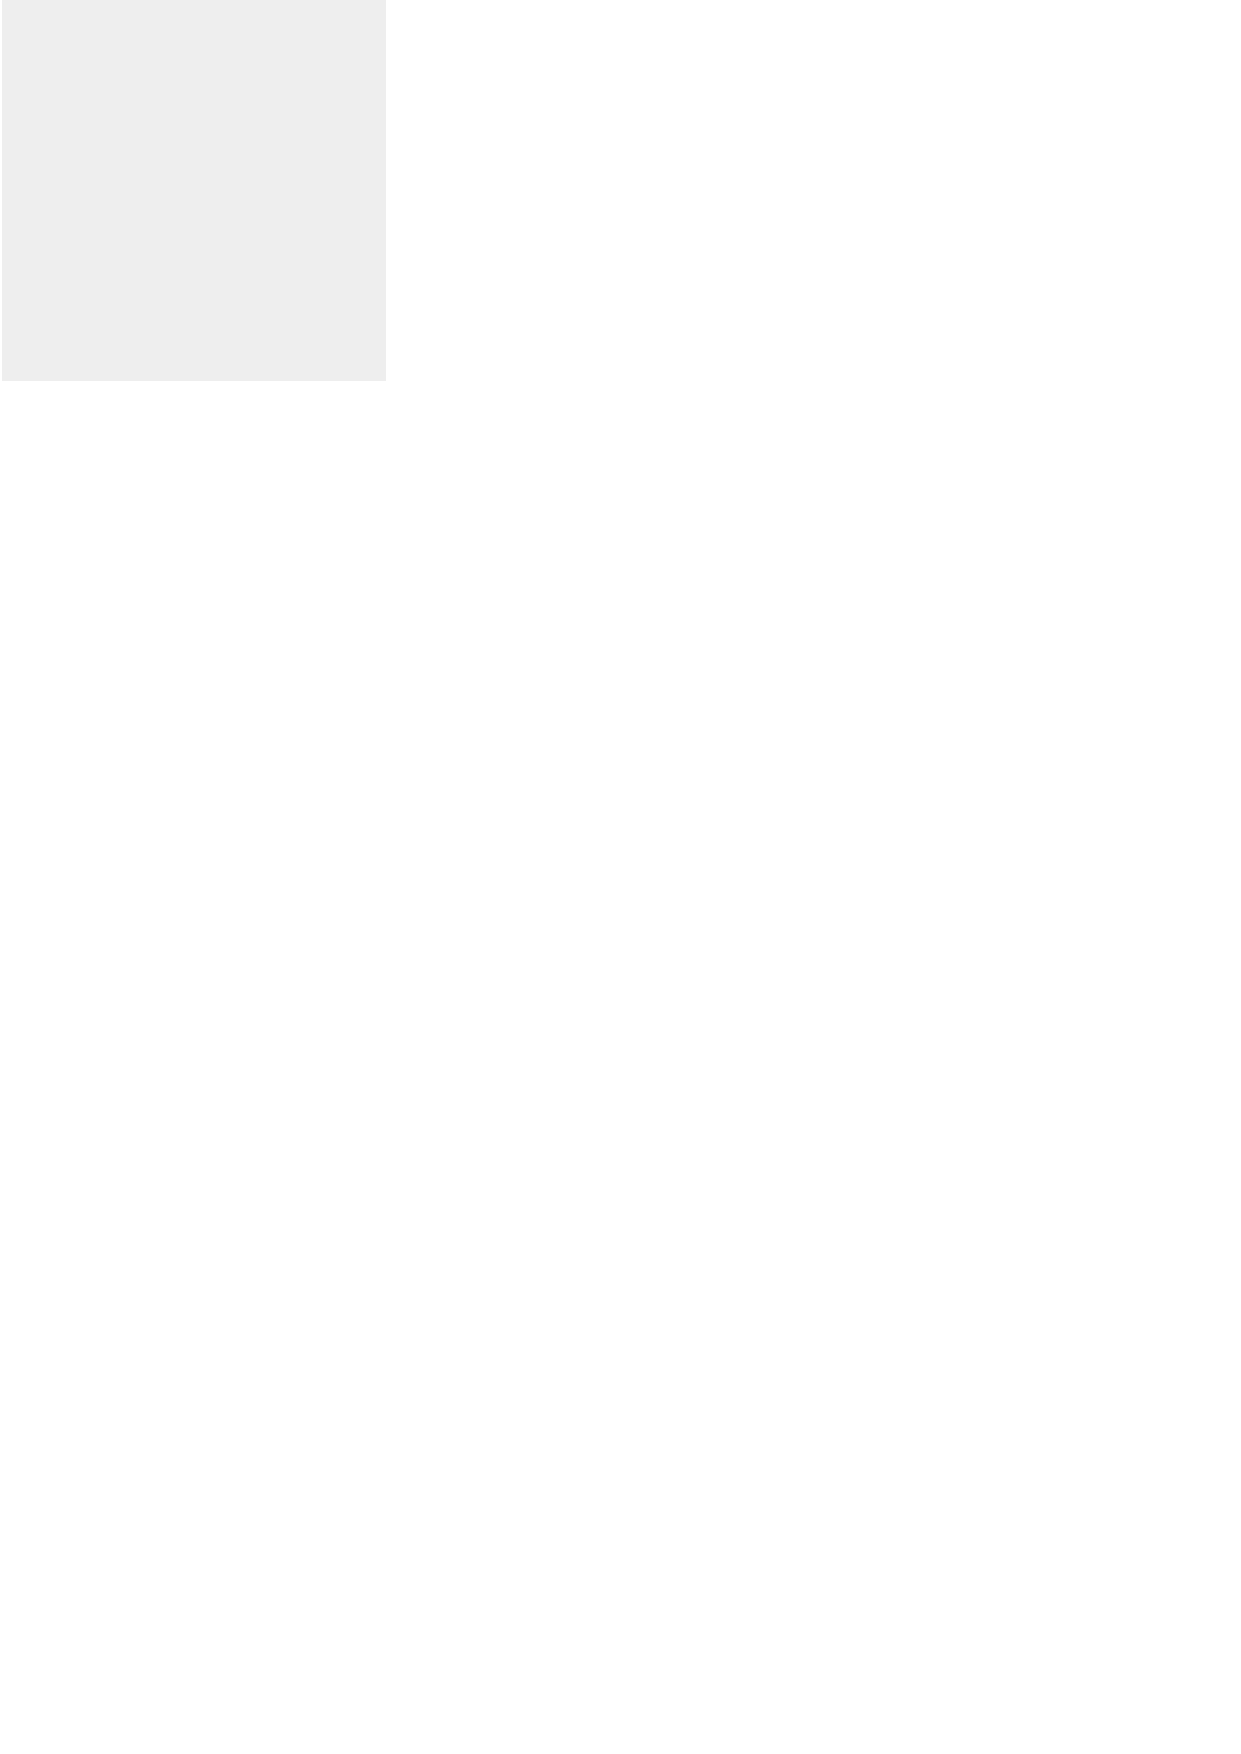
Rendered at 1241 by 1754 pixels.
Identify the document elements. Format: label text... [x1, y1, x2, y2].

table_header John Doe Software Architect About me Lorem ipsum dolor sit amet, consectetur adipiscing elit, sed do eiusmod tempor incididunt ut labore et dolore magna aliqua. Ut enim ad minim veniam, quis nostrud exercitation ullamco laboris nisi ut aliquip ex ea commodo consequat. Duis aute irure dolor in reprehenderit in voluptate velit esse cillum dolore eu fugiat nulla pariatur. Excepteur sint occaecat cupidatat non proident, sunt in culpa qui officia deserunt mollit anim id est laborum. Languages [2, 0, 386, 381]
table_header Professional experience Education Skills Additional qualifications Driving license [386, 0, 1222, 381]
